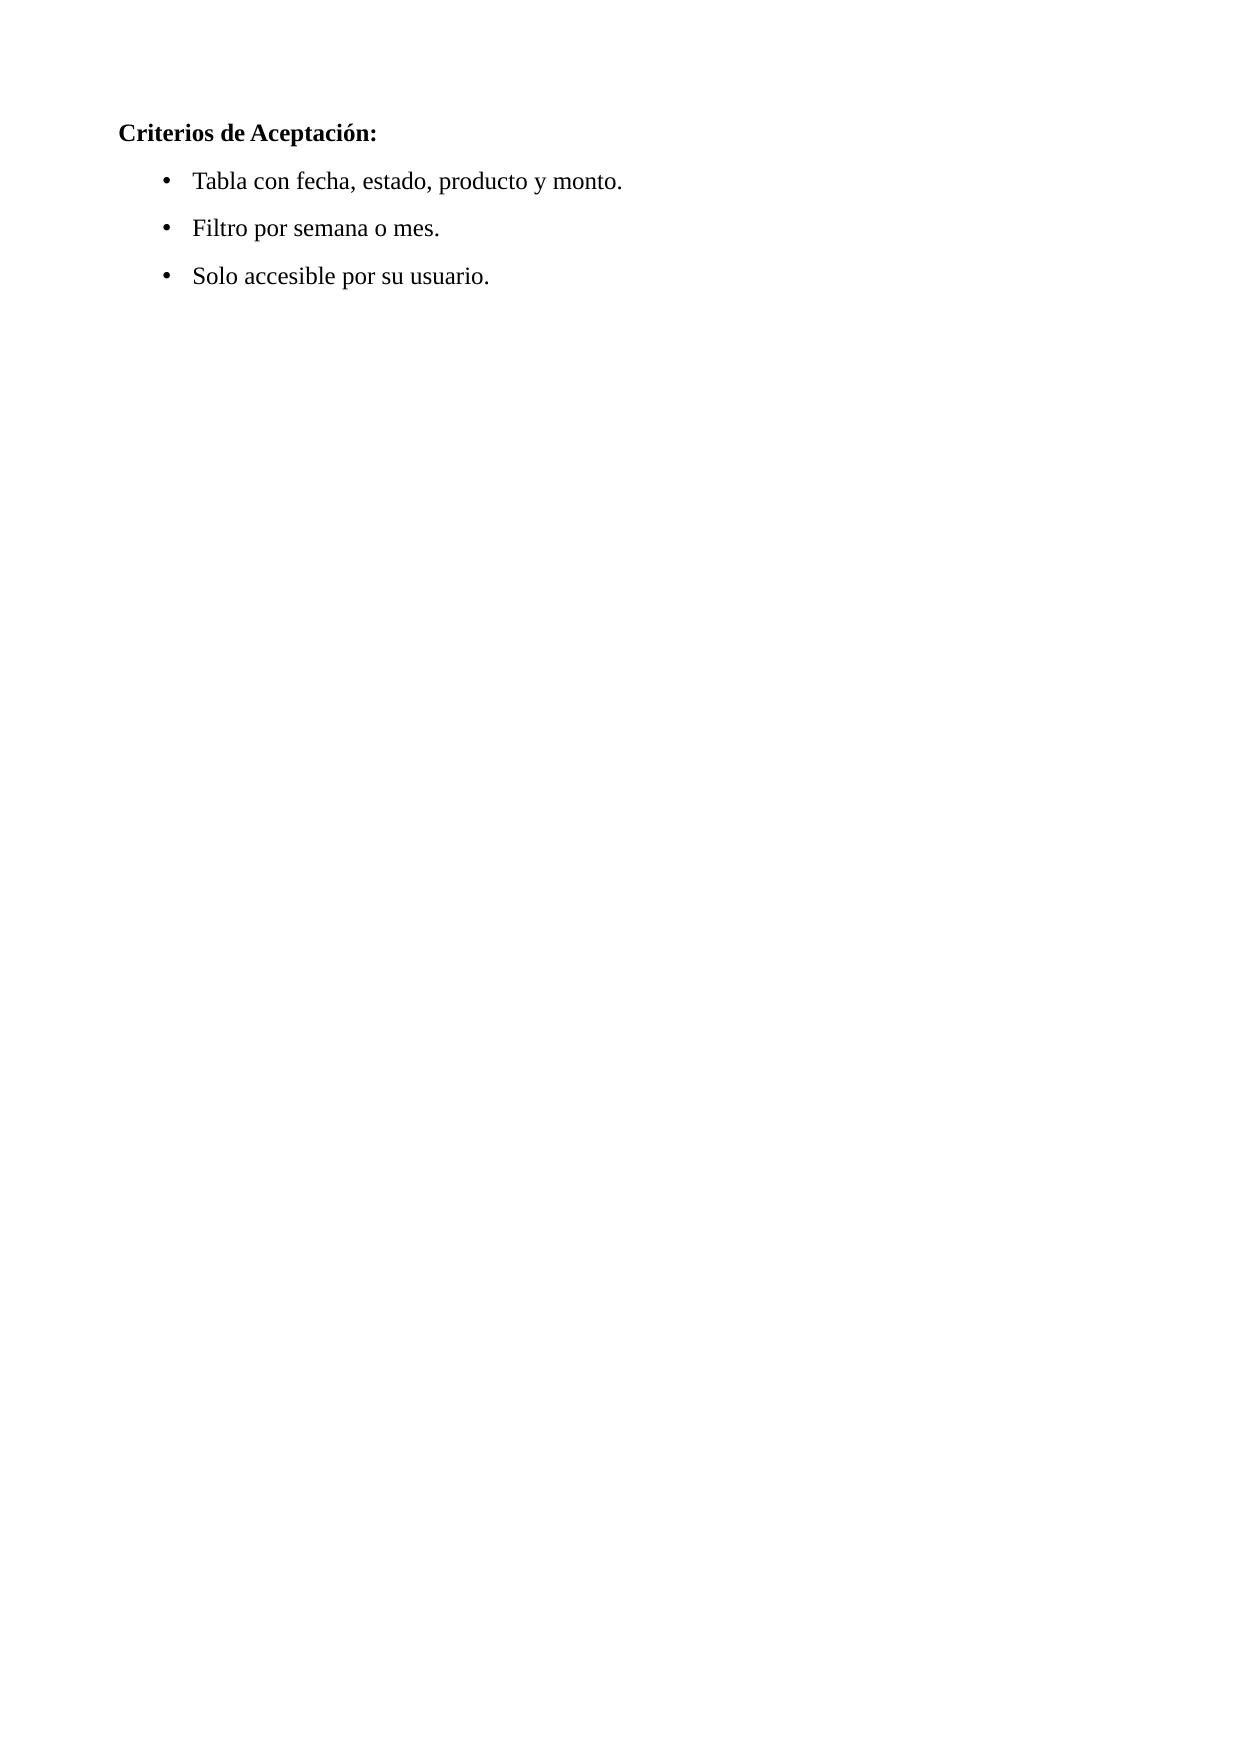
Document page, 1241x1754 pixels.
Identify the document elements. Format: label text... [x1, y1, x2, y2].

text Criterios de Aceptación: [118, 118, 1122, 147]
list Filtro por semana o mes. [162, 213, 1122, 242]
list Tabla con fecha, estado, producto y monto. [162, 166, 1122, 194]
list Solo accesible por su usuario. [162, 261, 1122, 290]
